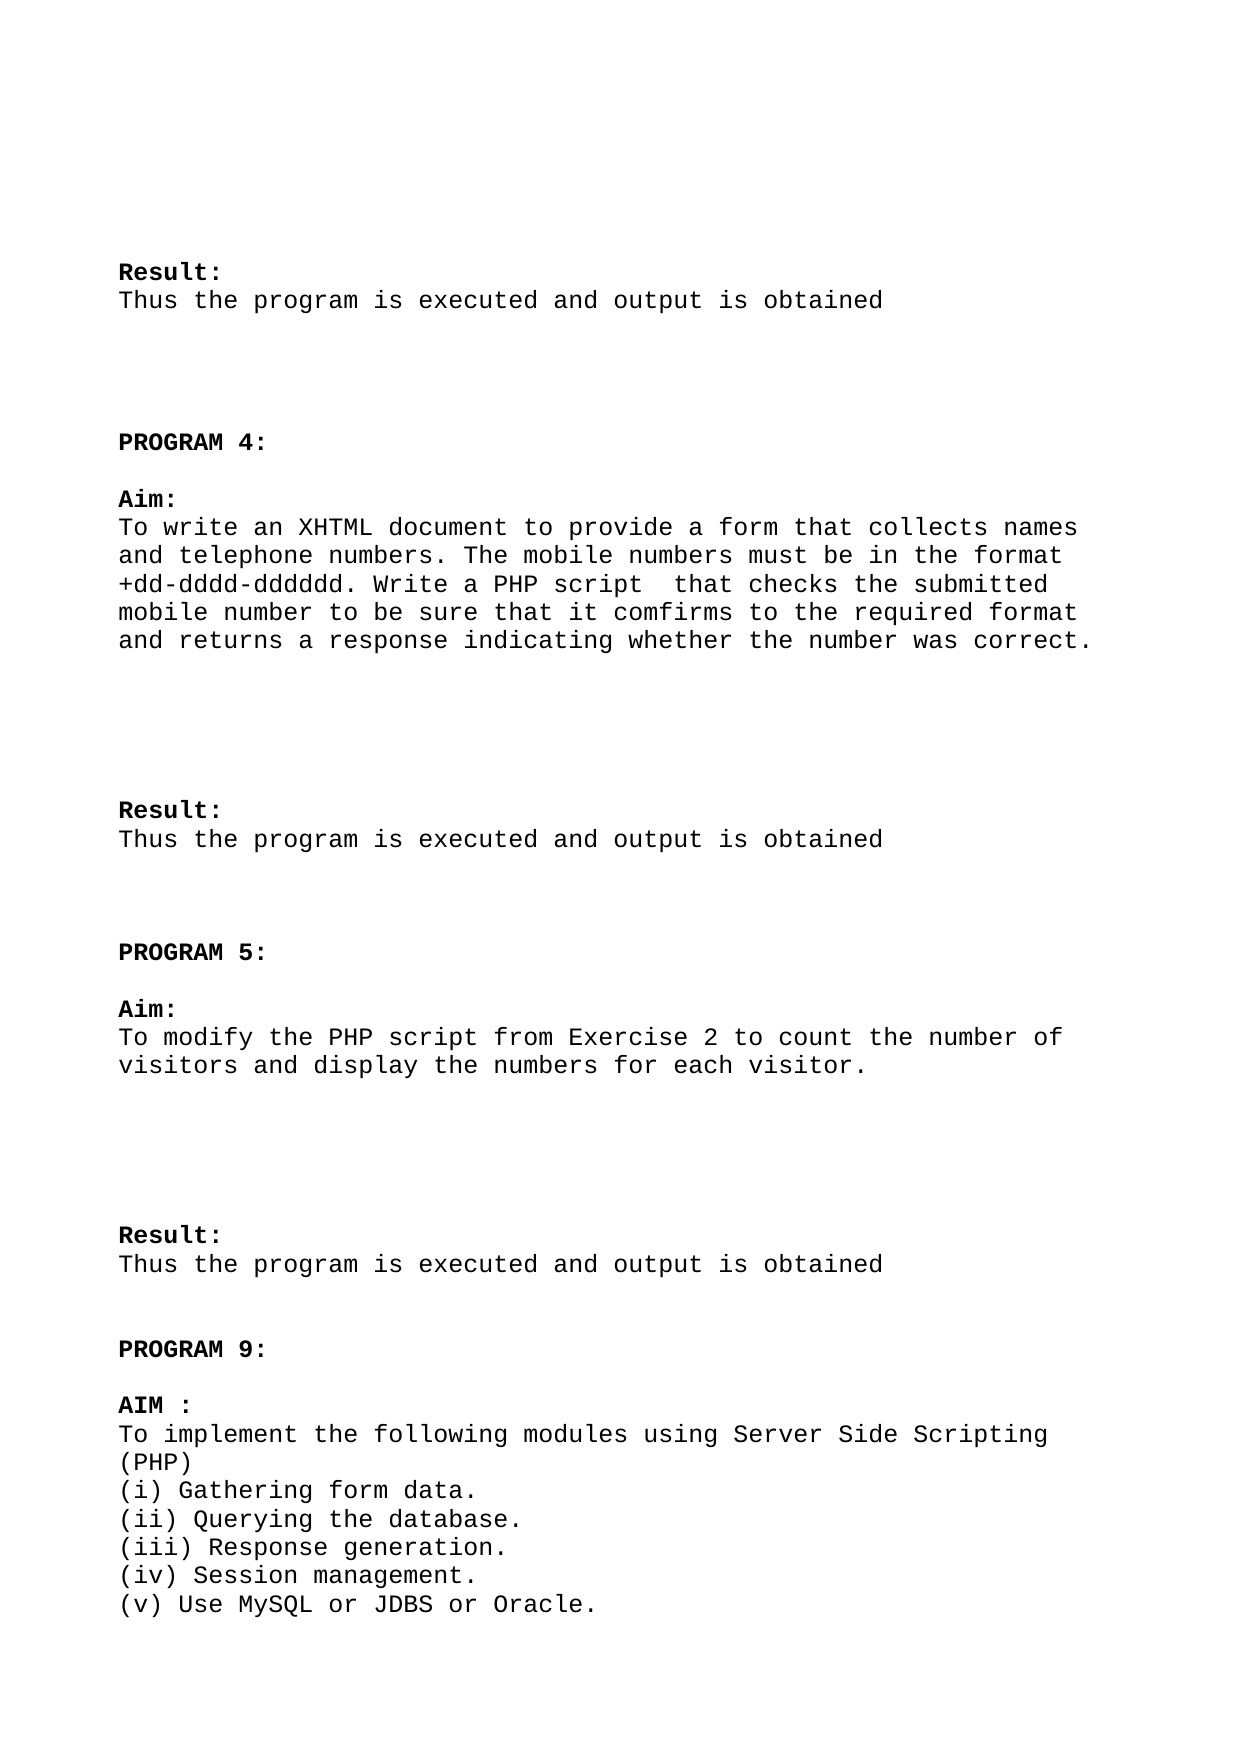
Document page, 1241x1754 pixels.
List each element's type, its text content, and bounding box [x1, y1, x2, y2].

text Aim: [118, 486, 1122, 515]
text Result: [118, 798, 1122, 826]
text To implement the following modules using Server Side Scripting (PHP) [118, 1421, 1122, 1478]
text (v) Use MySQL or JDBS or Oracle. [118, 1591, 1122, 1620]
text (iv) Session management. [118, 1563, 1122, 1591]
text To write an XHTML document to provide a form that collects names and telephone numbers. The mobile numbers must be in the format +dd-dddd-dddddd. Write a PHP script that checks the submitted mobile number to be sure that it comfirms to the required format [118, 515, 1122, 628]
text (i) Gathering form data. [118, 1478, 1122, 1506]
text Aim: [118, 996, 1122, 1025]
text PROGRAM 4: [118, 430, 1122, 458]
text and returns a response indicating whether the number was correct. [118, 628, 1122, 656]
text AIM : [118, 1393, 1122, 1421]
text (iii) Response generation. [118, 1535, 1122, 1563]
text PROGRAM 5: [118, 940, 1122, 968]
text To modify the PHP script from Exercise 2 to count the number of visitors and display the numbers for each visitor. [118, 1025, 1122, 1081]
text Thus the program is executed and output is obtained [118, 1251, 1122, 1280]
text PROGRAM 9: [118, 1336, 1122, 1365]
text Thus the program is executed and output is obtained [118, 826, 1122, 855]
text Result: [118, 1223, 1122, 1251]
text (ii) Querying the database. [118, 1506, 1122, 1535]
text Thus the program is executed and output is obtained [118, 288, 1122, 316]
text Result: [118, 260, 1122, 288]
